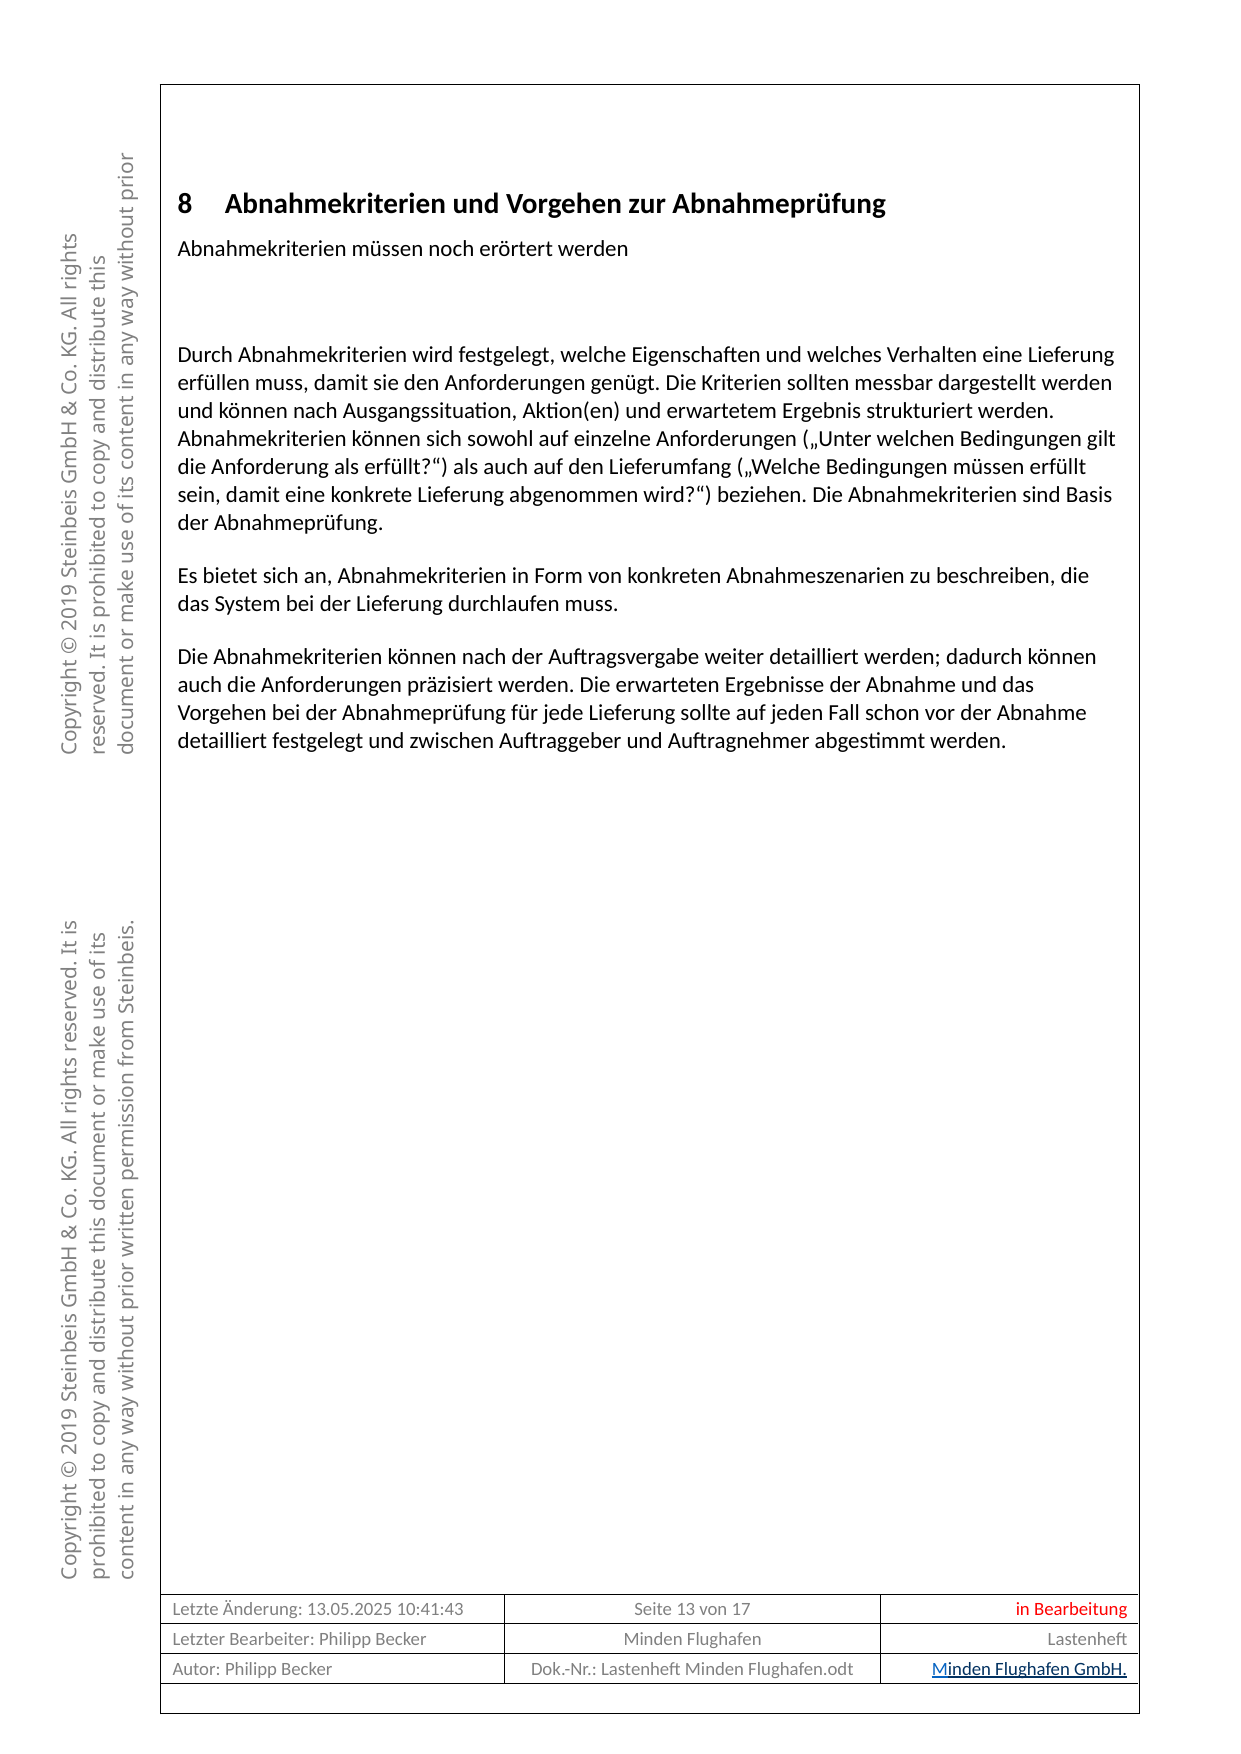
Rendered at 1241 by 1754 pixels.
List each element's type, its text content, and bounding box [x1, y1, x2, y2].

text Durch Abnahmekriterien wird festgelegt, welche Eigenschaften und welches Verhalten eine Lieferung erfüllen muss, damit sie den Anforderungen genügt. Die Kriterien sollten messbar dargestellt werden und können nach Ausgangssituation, Aktion(en) und erwartetem Ergebnis strukturiert werden. Abnahmekriterien können sich sowohl auf einzelne Anforderungen („Unter welchen Bedingungen gilt die Anforderung als erfüllt?“) als auch auf den Lieferumfang („Welche Bedingungen müssen erfüllt sein, damit eine konkrete Lieferung abgenommen wird?“) beziehen. Die Abnahmekriterien sind Basis der Abnahmeprüfung. [177, 340, 1122, 536]
text Es bietet sich an, Abnahmekriterien in Form von konkreten Abnahmeszenarien zu beschreiben, die das System bei der Lieferung durchlaufen muss. [177, 561, 1122, 617]
text Die Abnahmekriterien können nach der Auftragsvergabe weiter detailliert werden; dadurch können auch die Anforderungen präzisiert werden. Die erwarteten Ergebnisse der Abnahme und das Vorgehen bei der Abnahmeprüfung für jede Lieferung sollte auf jeden Fall schon vor der Abnahme detailliert festgelegt und zwischen Auftraggeber und Auftragnehmer abgestimmt werden. [177, 642, 1122, 754]
text Abnahmekriterien müssen noch erörtert werden [177, 234, 1122, 262]
subtitle Abnahmekriterien und Vorgehen zur Abnahmeprüfung [177, 186, 1122, 221]
